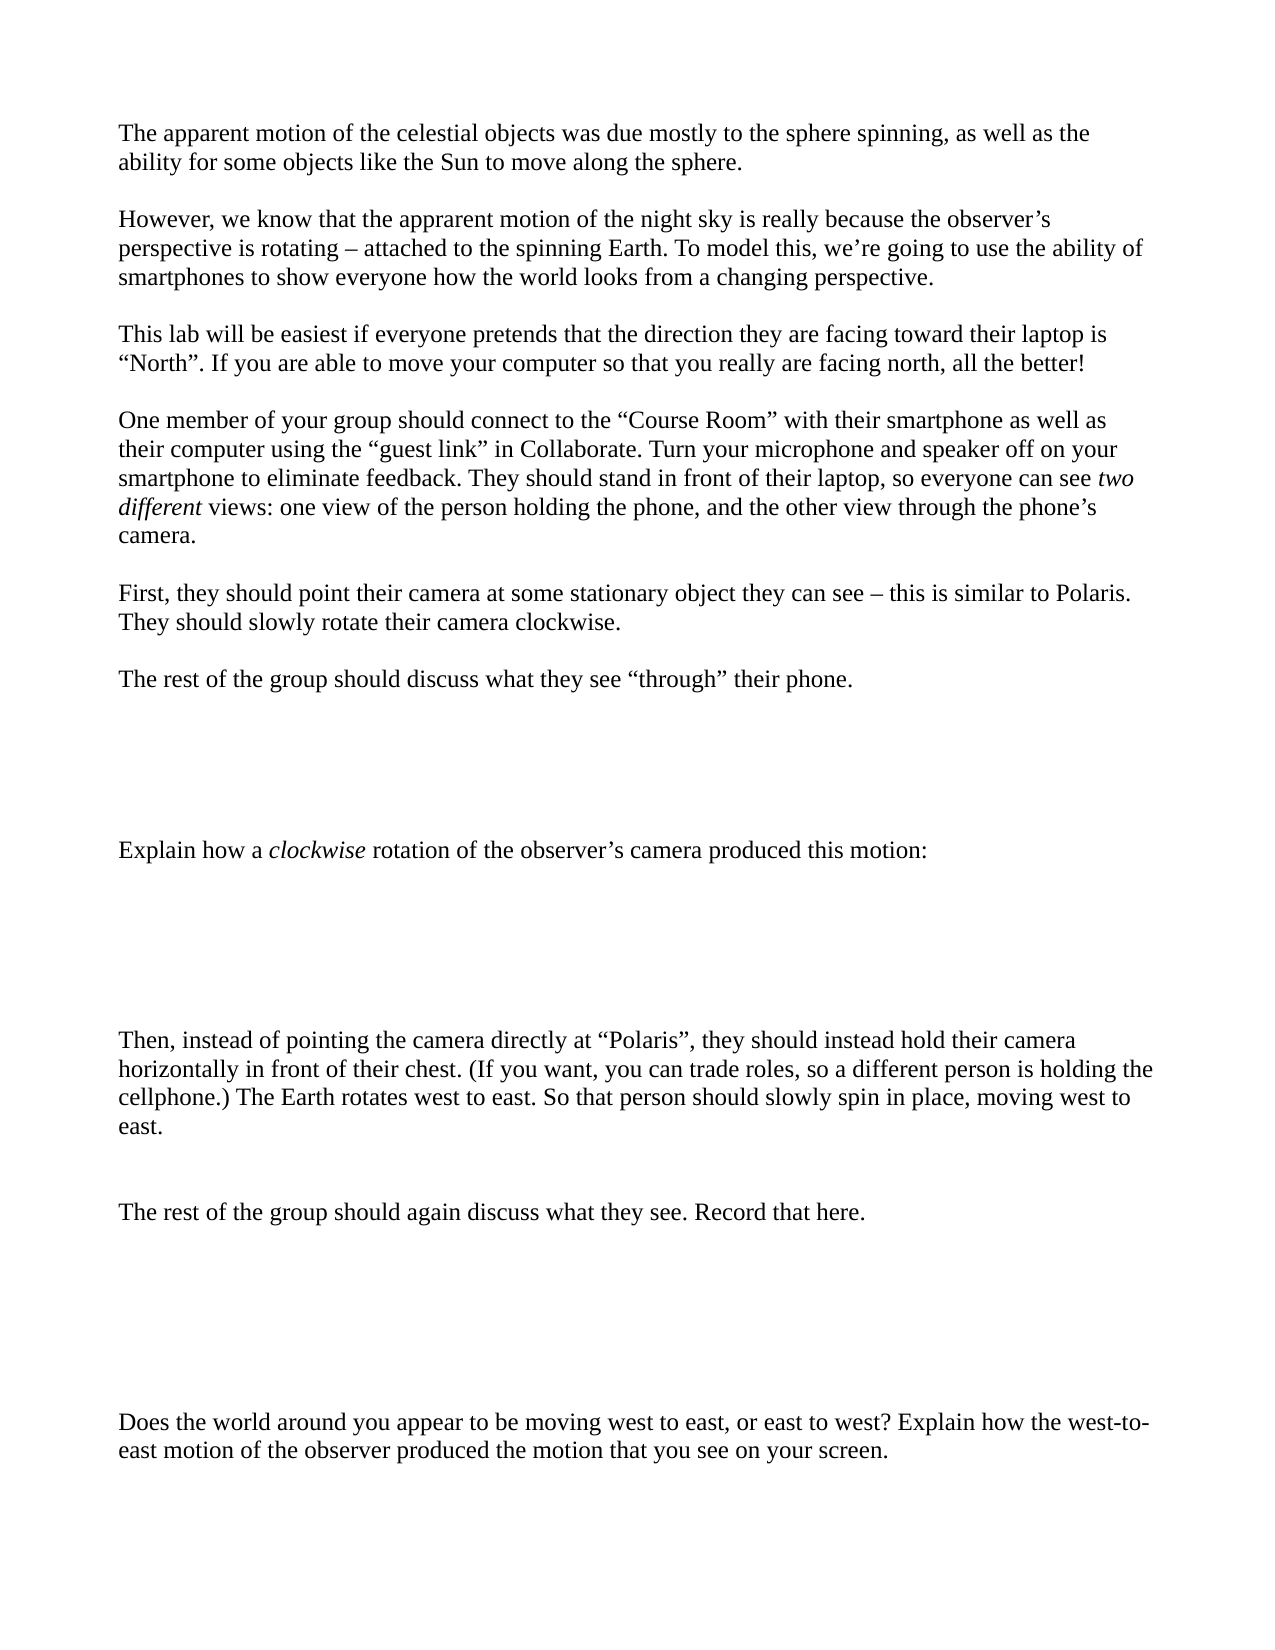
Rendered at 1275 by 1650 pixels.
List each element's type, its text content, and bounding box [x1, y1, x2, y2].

text ability for some objects like the Sun to move along the sphere. [118, 147, 1157, 176]
text However, we know that the apprarent motion of the night sky is really because the observer’s perspective is rotating – attached to the spinning Earth. To model this, we’re going to use the ability of smartphones to show everyone how the world looks from a changing perspective. [118, 204, 1157, 291]
table_header [118, 1255, 1157, 1321]
text First, they should point their camera at some stationary object they can see – this is similar to Polaris. They should slowly rotate their camera clockwise. [118, 578, 1157, 636]
text Then, instead of pointing the camera directly at “Polaris”, they should instead hold their camera horizontally in front of their chest. (If you want, you can trade roles, so a different person is holding the cellphone.) The Earth rotates west to east. So that person should slowly spin in place, moving west to east. [118, 1025, 1157, 1140]
text This lab will be easiest if everyone pretends that the direction they are facing toward their laptop is “North”. If you are able to move your computer so that you really are facing north, all the better! [118, 319, 1157, 377]
table_header [118, 722, 1157, 806]
table_header [118, 893, 1157, 967]
text The apparent motion of the celestial objects was due mostly to the sphere spinning, as well as the [118, 118, 1157, 147]
text One member of your group should connect to the “Course Room” with their smartphone as well as their computer using the “guest link” in Collaborate. Turn your microphone and speaker off on your smartphone to eliminate feedback. They should stand in front of their laptop, so everyone can see two different views: one view of the person holding the phone, and the other view through the phone’s camera. [118, 406, 1157, 549]
text The rest of the group should again discuss what they see. Record that here. [118, 1197, 1157, 1226]
text Explain how a clockwise rotation of the observer’s camera produced this motion: [118, 835, 1157, 864]
text Does the world around you appear to be moving west to east, or east to west? Explain how the west-to-east motion of the observer produced the motion that you see on your screen. [118, 1407, 1157, 1464]
text The rest of the group should discuss what they see “through” their phone. [118, 664, 1157, 693]
